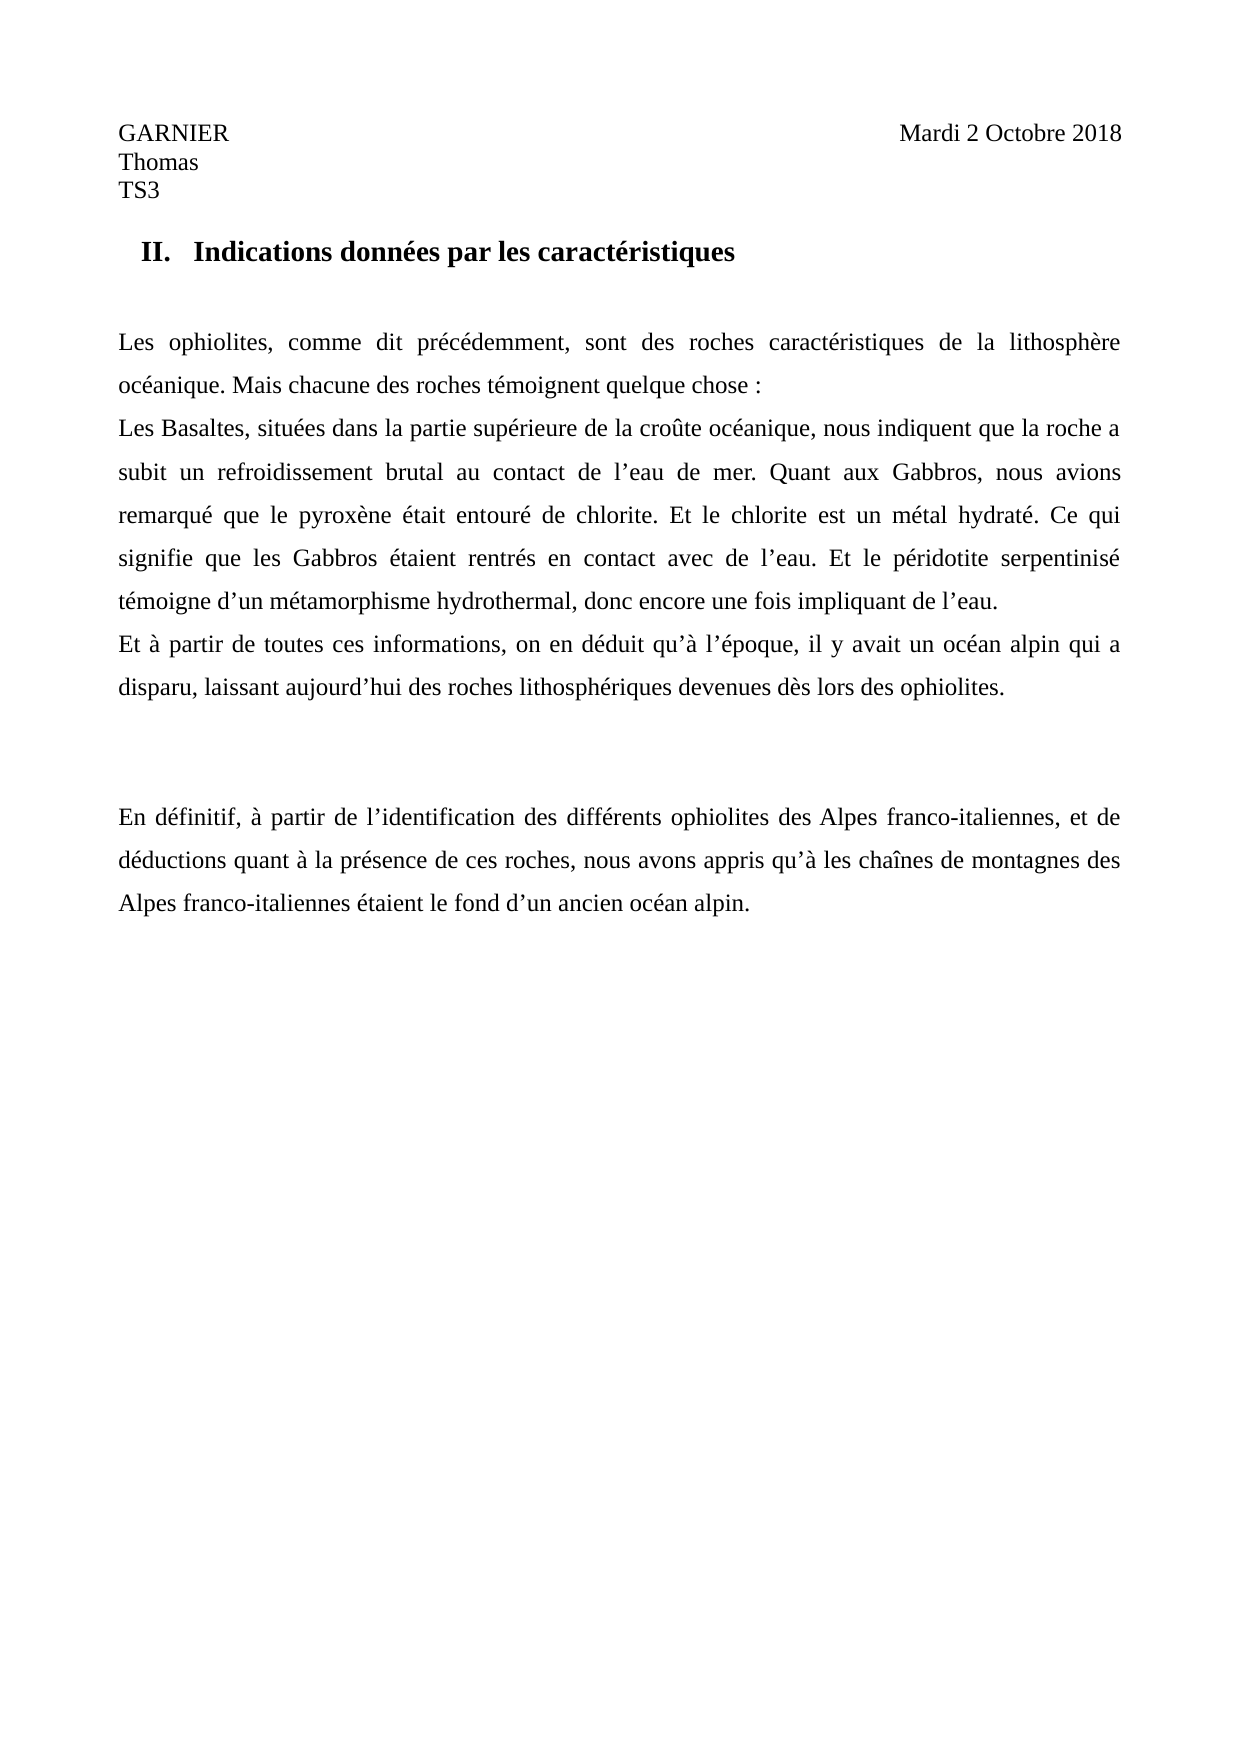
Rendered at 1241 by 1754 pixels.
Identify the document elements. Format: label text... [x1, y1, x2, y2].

text Les Basaltes, situées dans la partie supérieure de la croûte océanique, nous indiquent que la roche a subit un refroidissement brutal au contact de l’eau de mer. Quant aux Gabbros, nous avions remarqué que le pyroxène était entouré de chlorite. Et le chlorite est un métal hydraté. Ce qui signifie que les Gabbros étaient rentrés en contact avec de l’eau. Et le péridotite serpentinisé témoigne d’un métamorphisme hydrothermal, donc encore une fois impliquant de l’eau. [118, 413, 1122, 615]
text En définitif, à partir de l’identification des différents ophiolites des Alpes franco-italiennes, et de déductions quant à la présence de ces roches, nous avons appris qu’à les chaînes de montagnes des Alpes franco-italiennes étaient le fond d’un ancien océan alpin. [118, 802, 1122, 917]
text Et à partir de toutes ces informations, on en déduit qu’à l’époque, il y avait un océan alpin qui a disparu, laissant aujourd’hui des roches lithosphériques devenues dès lors des ophiolites. [118, 629, 1122, 701]
text Les ophiolites, comme dit précédemment, sont des roches caractéristiques de la lithosphère océanique. Mais chacune des roches témoignent quelque chose : [118, 327, 1122, 399]
list Indications données par les caractéristiques [156, 234, 1122, 267]
